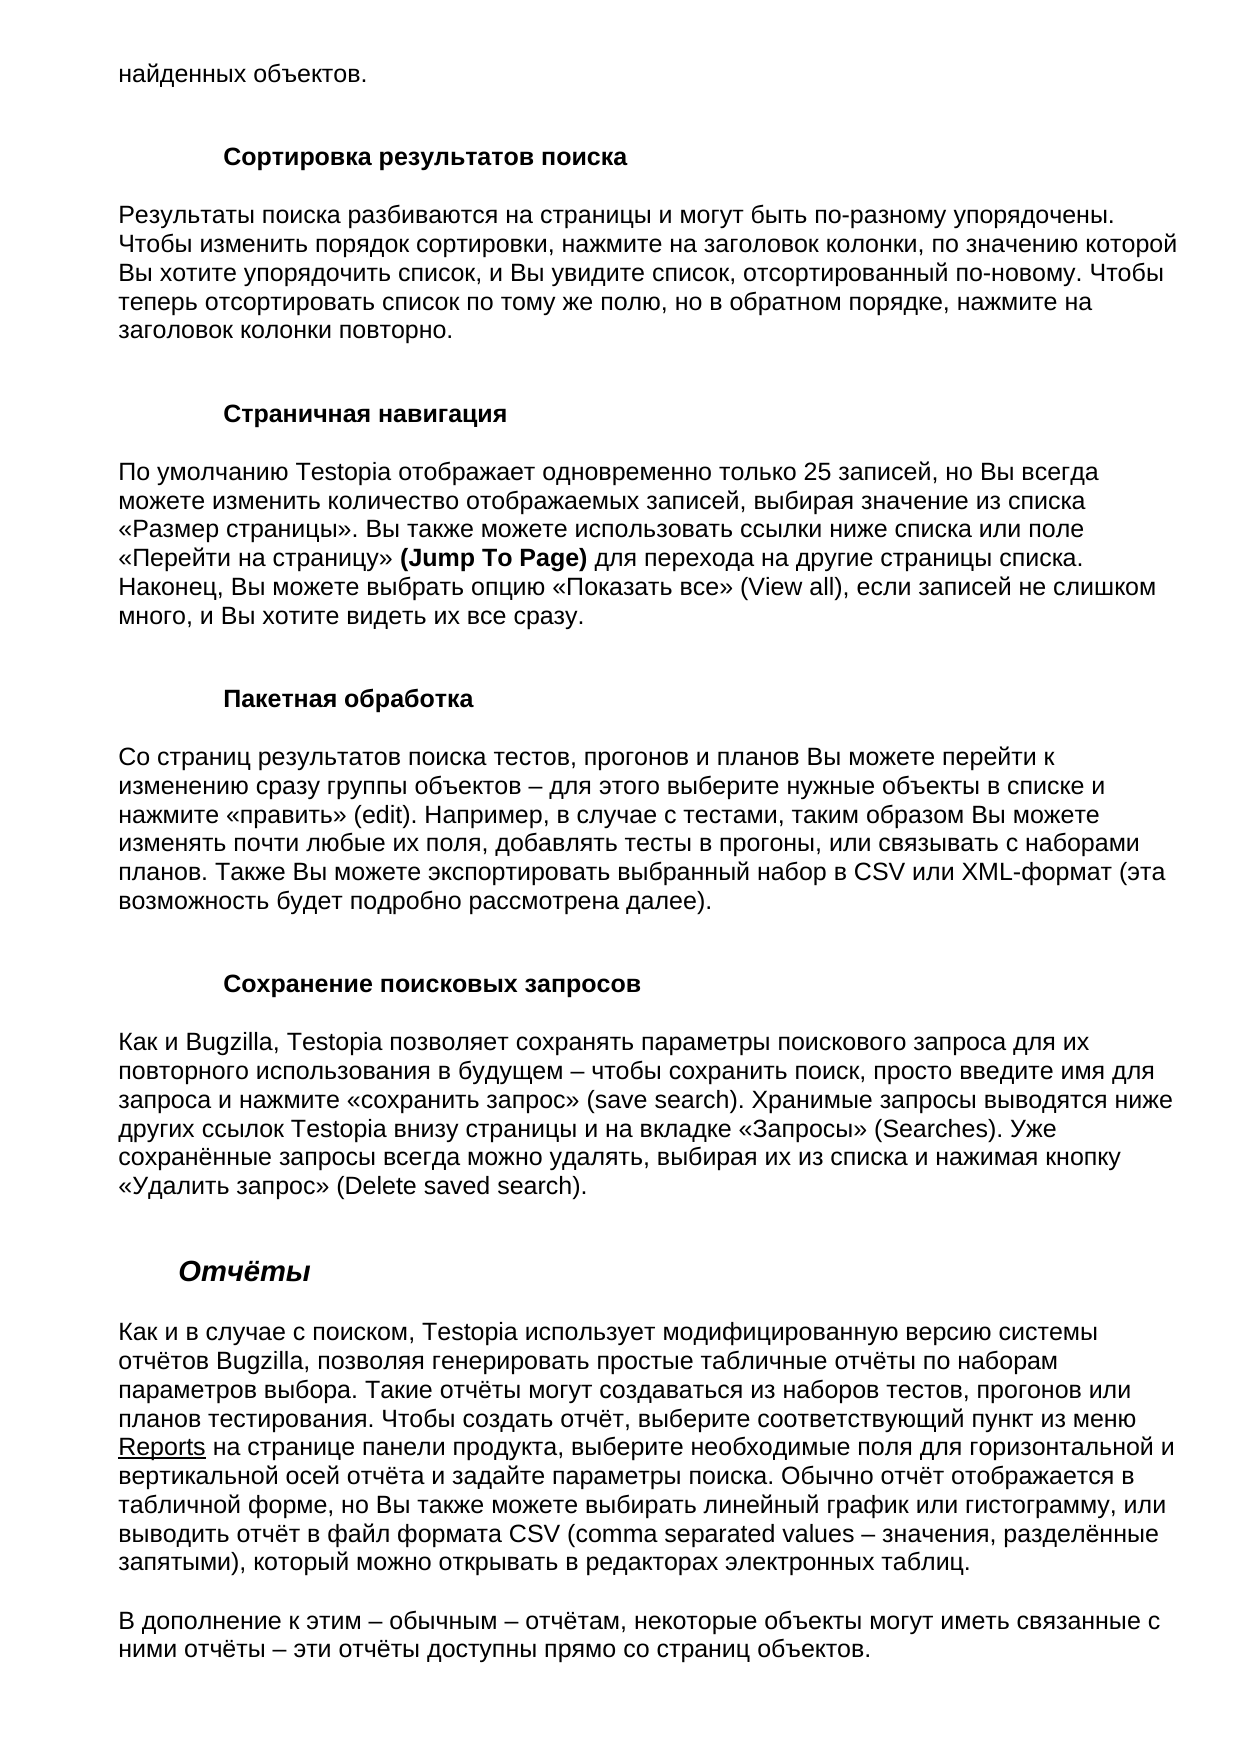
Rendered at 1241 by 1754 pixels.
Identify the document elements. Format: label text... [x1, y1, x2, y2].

text Как и Bugzilla, Testopia позволяет сохранять параметры поискового запроса для их повторного использования в будущем – чтобы сохранить поиск, просто введите имя для запроса и нажмите «сохранить запрос» (save search). Хранимые запросы выводятся ниже других ссылок Testopia внизу страницы и на вкладке «Запросы» (Searches). Уже сохранённые запросы всегда можно удалять, выбирая их из списка и нажимая кнопку «Удалить запрос» (Delete saved search). [118, 1027, 1181, 1200]
text Результаты поиска разбиваются на страницы и могут быть по-разному упорядочены. Чтобы изменить порядок сортировки, нажмите на заголовок колонки, по значению которой Вы хотите упорядочить список, и Вы увидите список, отсортированный по-новому. Чтобы теперь отсортировать список по тому же полю, но в обратном порядке, нажмите на заголовок колонки повторно. [118, 201, 1181, 344]
subtitle Сохранение поисковых запросов [118, 969, 1181, 998]
subtitle Сортировка результатов поиска [118, 142, 1181, 171]
subtitle Пакетная обработка [118, 684, 1181, 713]
text Со страниц результатов поиска тестов, прогонов и планов Вы можете перейти к изменению сразу группы объектов – для этого выберите нужные объекты в списке и нажмите «править» (edit). Например, в случае с тестами, таким образом Вы можете изменять почти любые их поля, добавлять тесты в прогоны, или связывать с наборами планов. Также Вы можете экспортировать выбранный набор в CSV или XML-формат (эта возможность будет подробно рассмотрена далее). [118, 742, 1181, 915]
text Как и в случае с поиском, Testopia использует модифицированную версию системы отчётов Bugzilla, позволяя генерировать простые табличные отчёты по наборам параметров выбора. Такие отчёты могут создаваться из наборов тестов, прогонов или планов тестирования. Чтобы создать отчёт, выберите соответствующий пункт из меню Reports на странице панели продукта, выберите необходимые поля для горизонтальной и вертикальной осей отчёта и задайте параметры поиска. Обычно отчёт отображается в табличной форме, но Вы также можете выбирать линейный график или гистограмму, или выводить отчёт в файл формата CSV (comma separated values – значения, разделённые запятыми), который можно открывать в редакторах электронных таблиц. [118, 1317, 1181, 1576]
subtitle Отчёты [118, 1254, 1181, 1288]
subtitle Страничная навигация [118, 399, 1181, 427]
text найденных объектов. [118, 59, 1181, 88]
text По умолчанию Testopia отображает одновременно только 25 записей, но Вы всегда можете изменить количество отображаемых записей, выбирая значение из списка «Размер страницы». Вы также можете использовать ссылки ниже списка или поле «Перейти на страницу» (Jump To Page) для перехода на другие страницы списка. Наконец, Вы можете выбрать опцию «Показать все» (View all), если записей не слишком много, и Вы хотите видеть их все сразу. [118, 457, 1181, 629]
text В дополнение к этим – обычным – отчётам, некоторые объекты могут иметь связанные с ними отчёты – эти отчёты доступны прямо со страниц объектов. [118, 1606, 1181, 1663]
